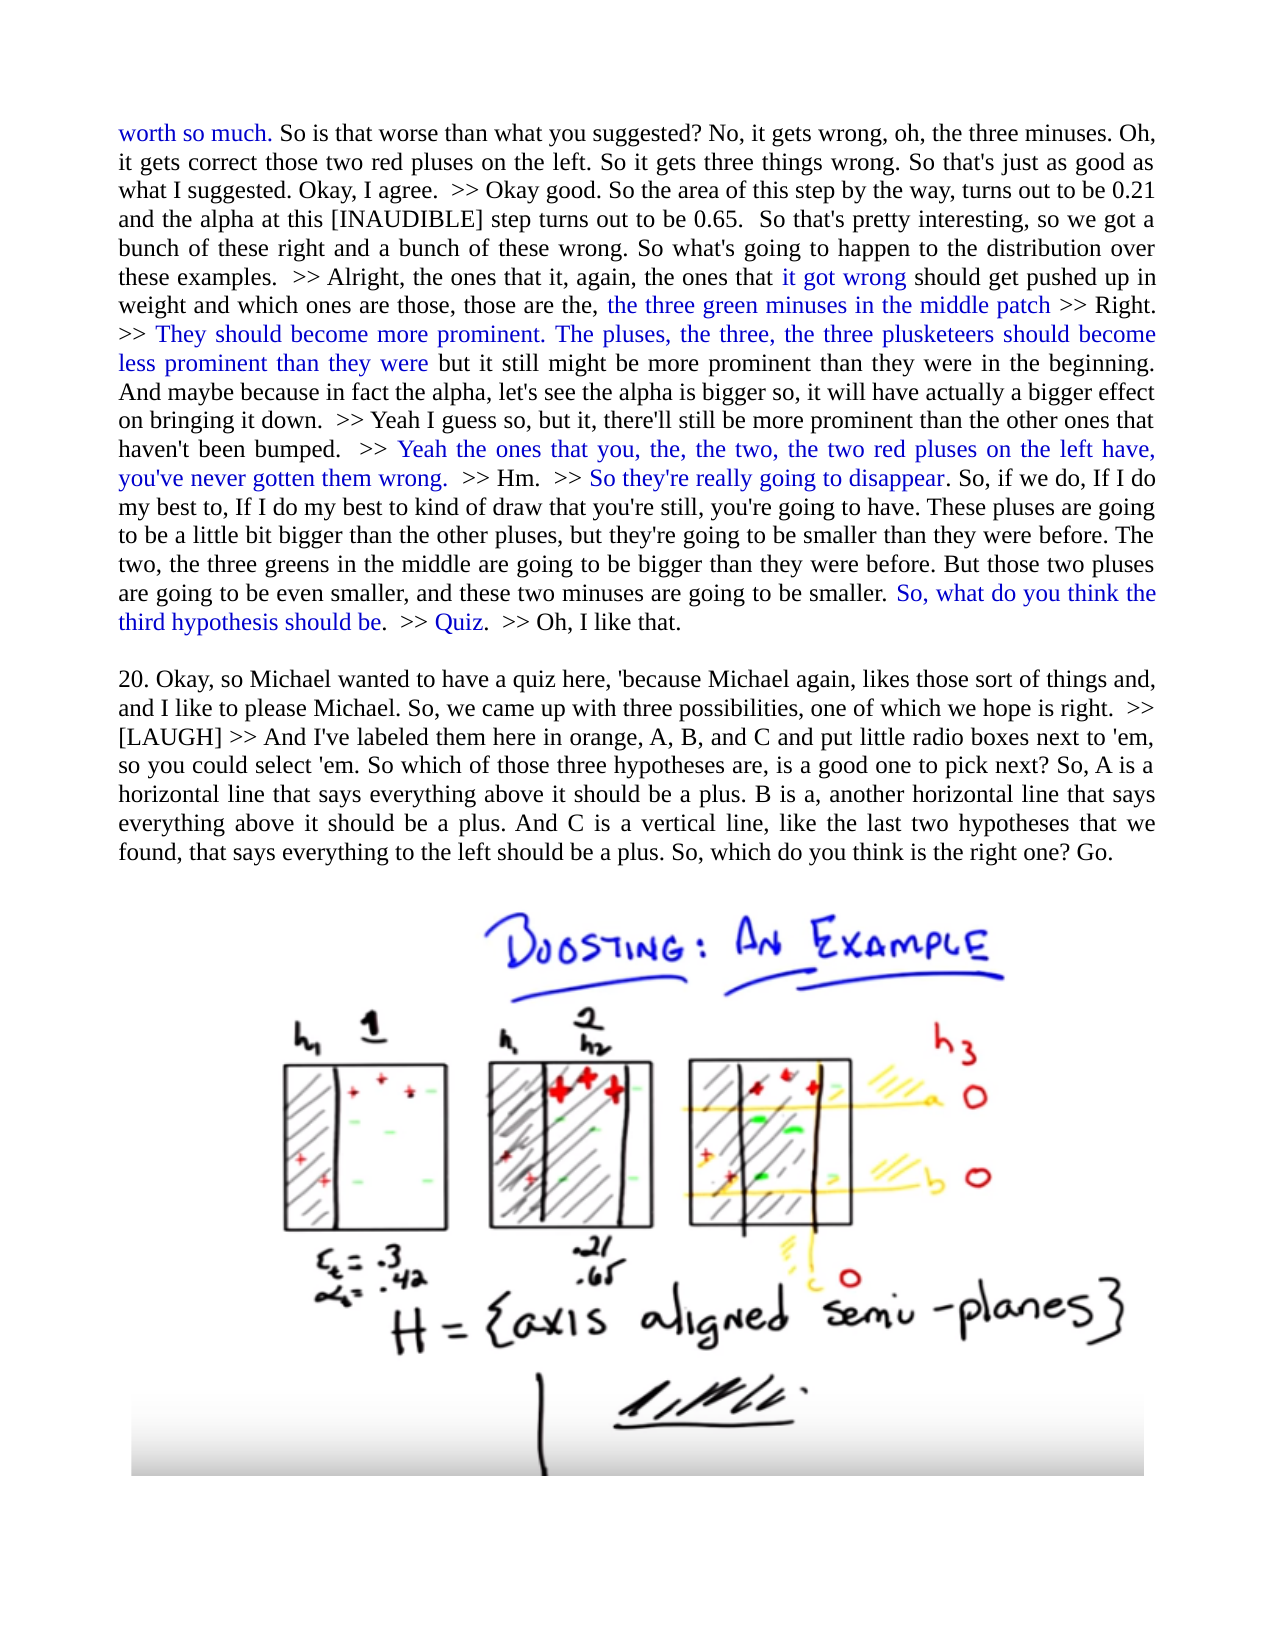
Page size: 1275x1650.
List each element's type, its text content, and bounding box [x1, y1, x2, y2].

text worth so much. So is that worse than what you suggested? No, it gets wrong, oh, the three minuses. Oh, it gets correct those two red pluses on the left. So it gets three things wrong. So that's just as good as what I suggested. Okay, I agree. >> Okay good. So the area of this step by the way, turns out to be 0.21 and the alpha at this [INAUDIBLE] step turns out to be 0.65. So that's pretty interesting, so we got a bunch of these right and a bunch of these wrong. So what's going to happen to the distribution over these examples. >> Alright, the ones that it, again, the ones that it got wrong should get pushed up in weight and which ones are those, those are the, the three green minuses in the middle patch >> Right. >> They should become more prominent. The pluses, the three, the three plusketeers should become less prominent than they were but it still might be more prominent than they were in the beginning. And maybe because in fact the alpha, let's see the alpha is bigger so, it will have actually a bigger effect on bringing it down. >> Yeah I guess so, but it, there'll still be more prominent than the other ones that haven't been bumped. >> Yeah the ones that you, the, the two, the two red pluses on the left have, you've never gotten them wrong. >> Hm. >> So they're really going to disappear. So, if we do, If I do my best to, If I do my best to kind of draw that you're still, you're going to have. These pluses are going to be a little bit bigger than the other pluses, but they're going to be smaller than they were before. The two, the three greens in the middle are going to be bigger than they were before. But those two pluses are going to be even smaller, and these two minuses are going to be smaller. So, what do you think the third hypothesis should be. >> Quiz. >> Oh, I like that. [118, 118, 1157, 636]
picture [131, 894, 1144, 1476]
text 20. Okay, so Michael wanted to have a quiz here, 'because Michael again, likes those sort of things and, and I like to please Michael. So, we came up with three possibilities, one of which we hope is right. >> [LAUGH] >> And I've labeled them here in orange, A, B, and C and put little radio boxes next to 'em, so you could select 'em. So which of those three hypotheses are, is a good one to pick next? So, A is a horizontal line that says everything above it should be a plus. B is a, another horizontal line that says everything above it should be a plus. And C is a vertical line, like the last two hypotheses that we found, that says everything to the left should be a plus. So, which do you think is the right one? Go. [118, 664, 1157, 866]
